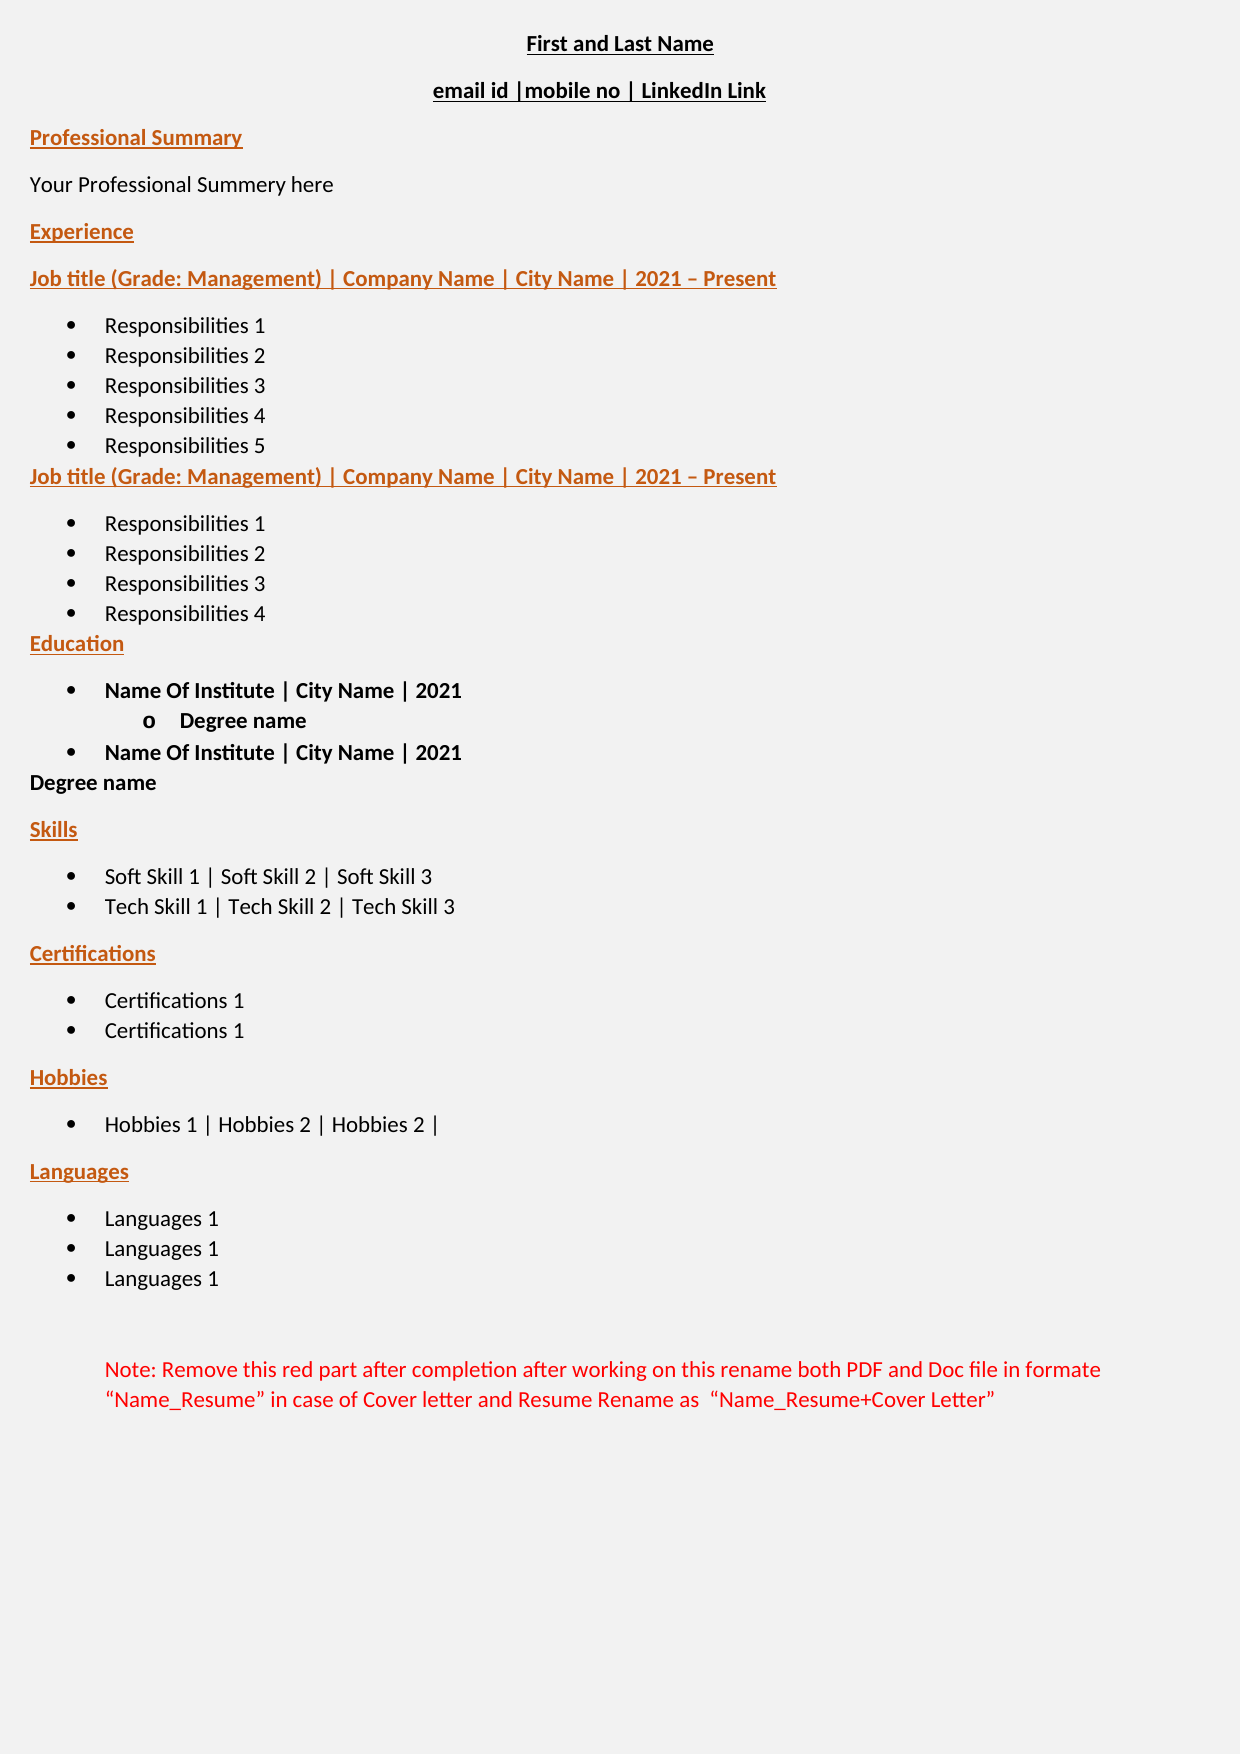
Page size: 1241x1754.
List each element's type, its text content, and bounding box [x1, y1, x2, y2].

list Tech Skill 1 | Tech Skill 2 | Tech Skill 3 [67, 892, 1211, 920]
list Hobbies 1 | Hobbies 2 | Hobbies 2 | [67, 1110, 1211, 1138]
list Languages 1 [67, 1264, 1211, 1292]
text Skills [29, 815, 1211, 843]
text Job title (Grade: Management) | Company Name | City Name | 2021 – Present [29, 264, 1211, 292]
list Responsibilities 1 [67, 311, 1211, 339]
text email id |mobile no | LinkedIn Link [29, 76, 1211, 104]
list Responsibilities 1 [67, 509, 1211, 537]
list Responsibilities 3 [67, 371, 1211, 399]
list Responsibilities 3 [67, 569, 1211, 597]
list Languages 1 [67, 1234, 1211, 1262]
text First and Last Name [29, 29, 1211, 57]
text Professional Summary [29, 123, 1211, 151]
list Degree name [142, 707, 1211, 736]
text Education [29, 629, 1211, 657]
list Languages 1 [67, 1204, 1211, 1232]
list Note: Remove this red part after completion after working on this rename both PDF and Doc file in formate “Name_Resume” in case of Cover letter and Resume Rename as “Name_Resume+Cover Letter” [104, 1355, 1211, 1413]
text Job title (Grade: Management) | Company Name | City Name | 2021 – Present [29, 462, 1211, 490]
list Responsibilities 4 [67, 599, 1211, 627]
list Responsibilities 2 [67, 539, 1211, 567]
list Responsibilities 2 [67, 341, 1211, 369]
list Name Of Institute | City Name | 2021 [67, 738, 1211, 766]
text Certifications [29, 939, 1211, 967]
text Degree name [29, 768, 1211, 796]
list Responsibilities 5 [67, 432, 1211, 459]
list Responsibilities 4 [67, 401, 1211, 429]
list Soft Skill 1 | Soft Skill 2 | Soft Skill 3 [67, 862, 1211, 890]
text Experience [29, 217, 1211, 245]
list Certifications 1 [67, 1016, 1211, 1044]
text Your Professional Summery here [29, 170, 1211, 198]
list Name Of Institute | City Name | 2021 [67, 676, 1211, 704]
list Certifications 1 [67, 986, 1211, 1014]
text Hobbies [29, 1063, 1211, 1091]
text Languages [29, 1157, 1211, 1185]
